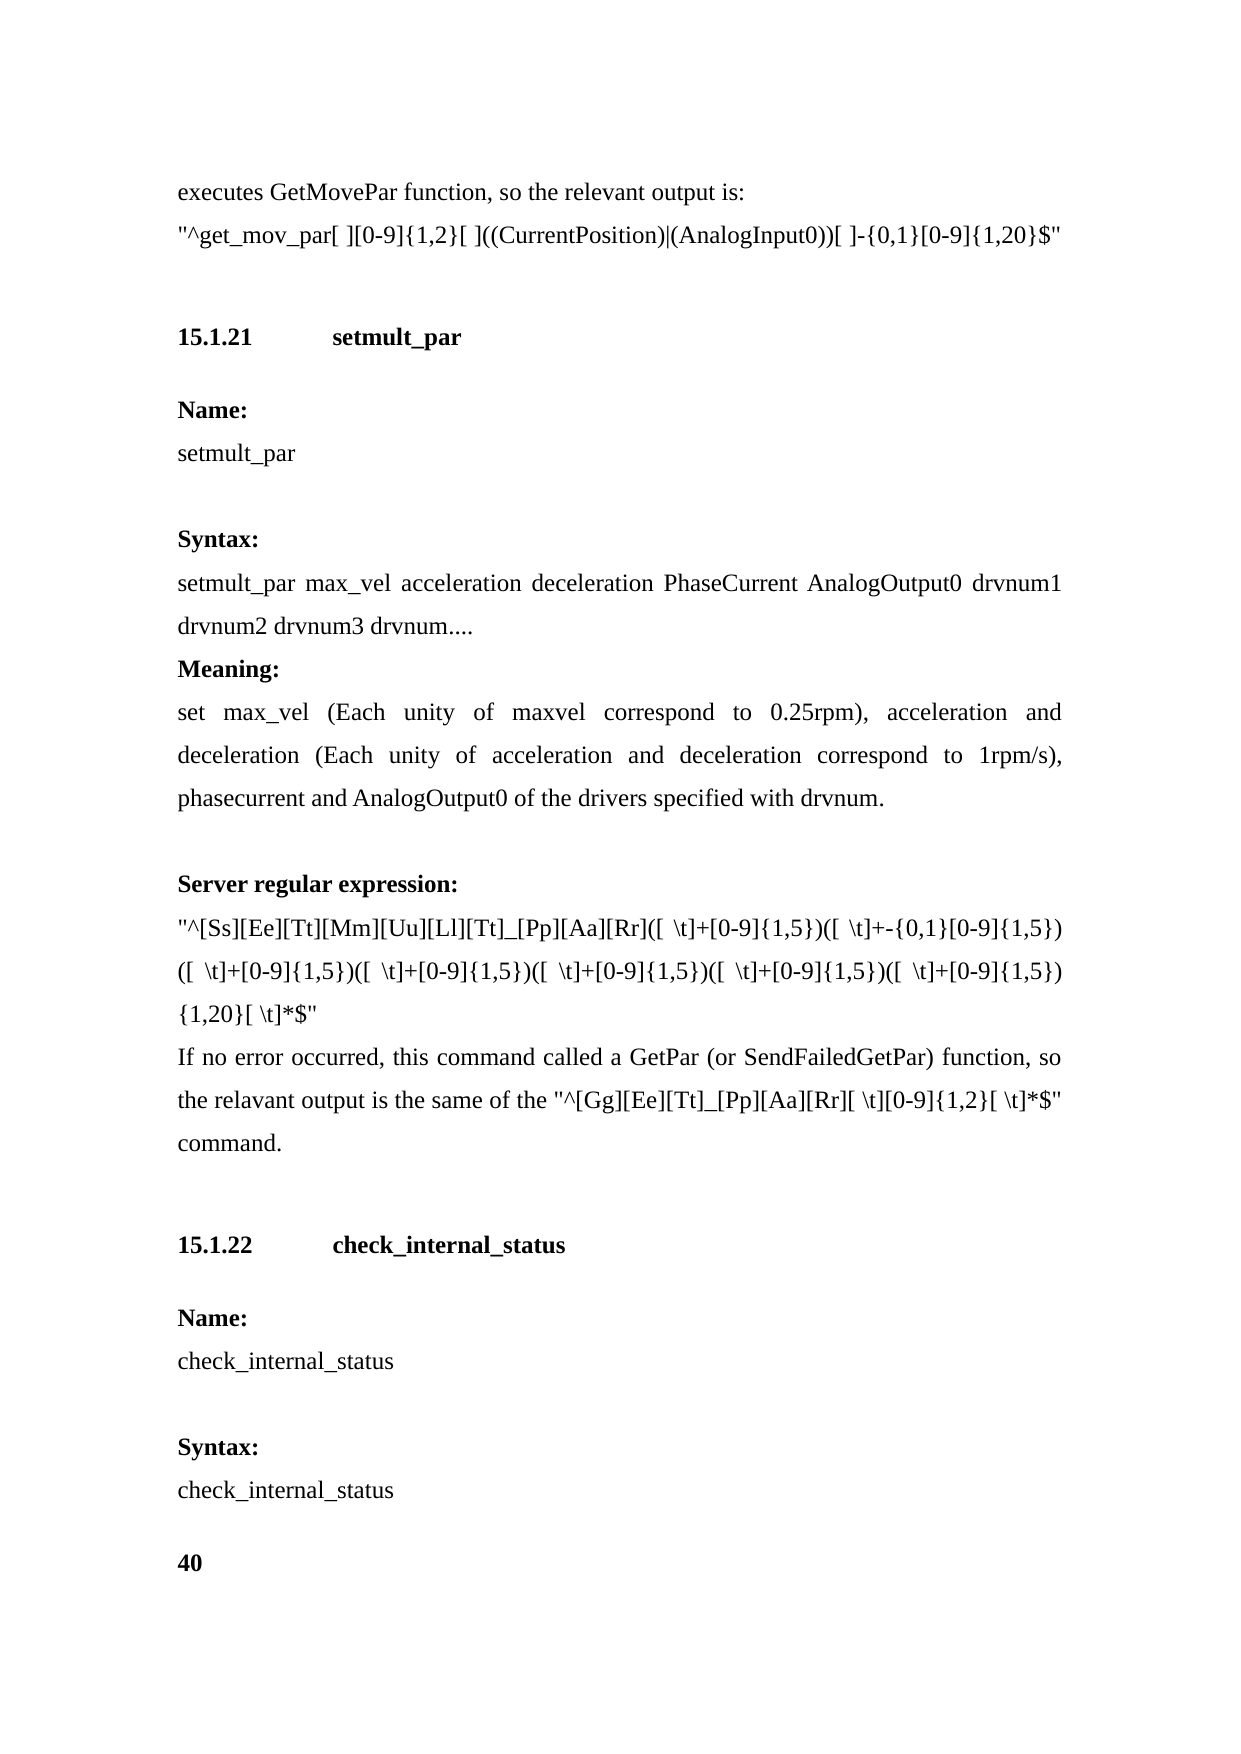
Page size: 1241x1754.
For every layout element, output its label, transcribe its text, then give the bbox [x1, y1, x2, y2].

text Name: [177, 1303, 1063, 1332]
text Meaning: [177, 654, 1063, 683]
text check_internal_status [177, 1346, 1063, 1375]
text set max_vel (Each unity of maxvel correspond to 0.25rpm), acceleration and deceleration (Each unity of acceleration and deceleration correspond to 1rpm/s), phasecurrent and AnalogOutput0 of the drivers specified with drvnum. [177, 697, 1063, 812]
text "^get_mov_par[ ][0-9]{1,2}[ ]((CurrentPosition)|(AnalogInput0))[ ]-{0,1}[0-9]{1,20}$" [177, 220, 1063, 249]
text "^[Ss][Ee][Tt][Mm][Uu][Ll][Tt]_[Pp][Aa][Rr]([ \t]+[0-9]{1,5})([ \t]+-{0,1}[0-9]{1,5})([ \t]+[0-9]{1,5})([ \t]+[0-9]{1,5})([ \t]+[0-9]{1,5})([ \t]+[0-9]{1,5})([ \t]+[0-9]{1,5}){1,20}[ \t]*$" [177, 913, 1063, 1028]
text Syntax: [177, 1432, 1063, 1461]
text setmult_par [177, 438, 1063, 467]
text executes GetMovePar function, so the relevant output is: [177, 177, 1063, 206]
subtitle setmult_par [177, 322, 1063, 351]
text If no error occurred, this command called a GetPar (or SendFailedGetPar) function, so the relavant output is the same of the "^[Gg][Ee][Tt]_[Pp][Aa][Rr][ \t][0-9]{1,2}[ \t]*$" command. [177, 1042, 1063, 1157]
text check_internal_status [177, 1476, 1063, 1504]
subtitle check_internal_status [177, 1230, 1063, 1259]
text Name: [177, 395, 1063, 424]
text Syntax: [177, 524, 1063, 553]
text Server regular expression: [177, 869, 1063, 898]
text setmult_par max_vel acceleration deceleration PhaseCurrent AnalogOutput0 drvnum1 drvnum2 drvnum3 drvnum.... [177, 568, 1063, 639]
